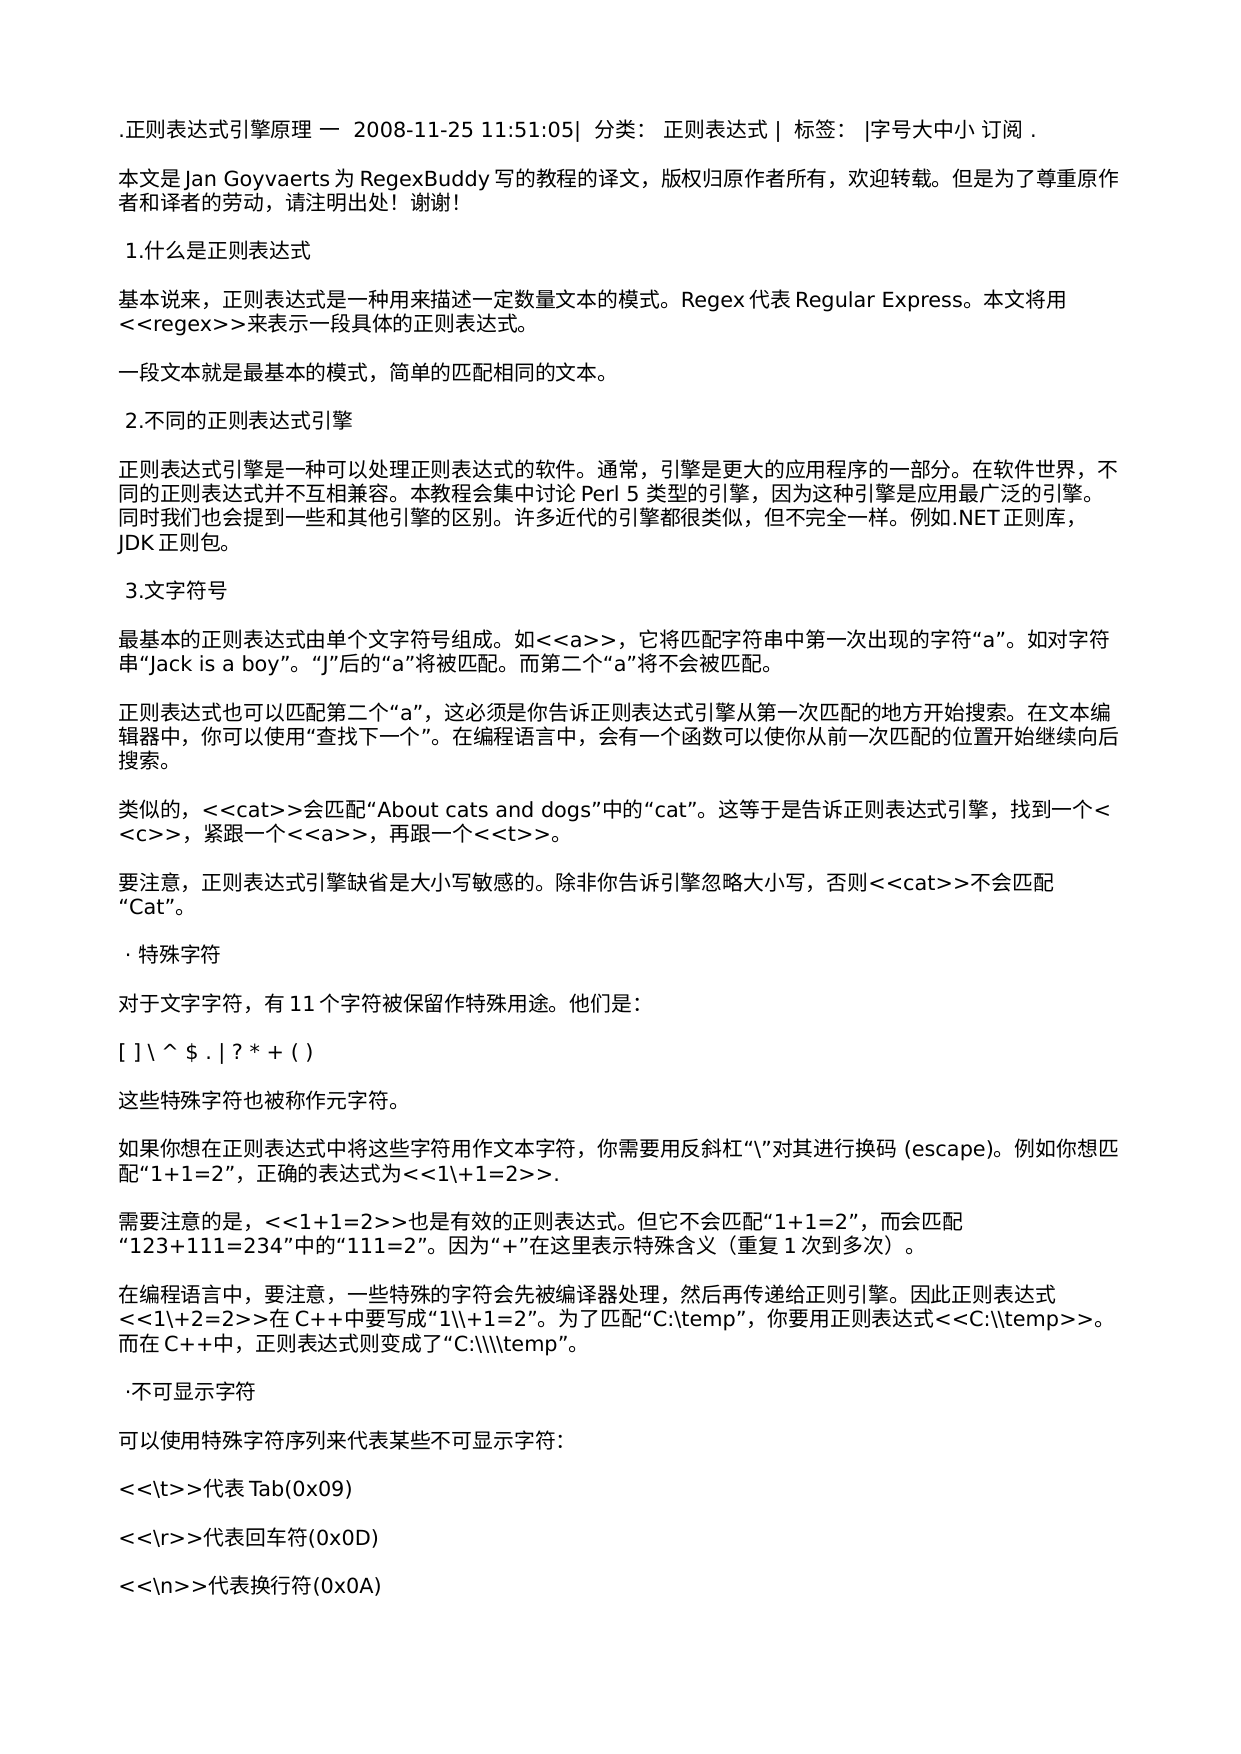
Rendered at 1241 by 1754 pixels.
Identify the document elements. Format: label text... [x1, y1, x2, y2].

text 类似的，<<cat>>会匹配“About cats and dogs”中的“cat”。这等于是告诉正则表达式引擎，找到一个<<c>>，紧跟一个<<a>>，再跟一个<<t>>。 [118, 798, 1122, 846]
text ·不可显示字符 [118, 1380, 1122, 1404]
text [ ] \ ^ $ . | ? * + ( ) [118, 1040, 1122, 1065]
text 要注意，正则表达式引擎缺省是大小写敏感的。除非你告诉引擎忽略大小写，否则<<cat>>不会匹配“Cat”。 [118, 871, 1122, 919]
text <<\t>>代表Tab(0x09) [118, 1477, 1122, 1502]
text · 特殊字符 [118, 943, 1122, 968]
text 可以使用特殊字符序列来代表某些不可显示字符： [118, 1429, 1122, 1453]
text 3.文字符号 [118, 579, 1122, 603]
text 正则表达式也可以匹配第二个“a”，这必须是你告诉正则表达式引擎从第一次匹配的地方开始搜索。在文本编辑器中，你可以使用“查找下一个”。在编程语言中，会有一个函数可以使你从前一次匹配的位置开始继续向后搜索。 [118, 701, 1122, 773]
text 这些特殊字符也被称作元字符。 [118, 1089, 1122, 1113]
text 本文是Jan Goyvaerts为RegexBuddy写的教程的译文，版权归原作者所有，欢迎转载。但是为了尊重原作者和译者的劳动，请注明出处！谢谢！ [118, 167, 1122, 215]
text 2.不同的正则表达式引擎 [118, 409, 1122, 434]
text 正则表达式引擎是一种可以处理正则表达式的软件。通常，引擎是更大的应用程序的一部分。在软件世界，不同的正则表达式并不互相兼容。本教程会集中讨论Perl 5 类型的引擎，因为这种引擎是应用最广泛的引擎。同时我们也会提到一些和其他引擎的区别。许多近代的引擎都很类似，但不完全一样。例如.NET正则库，JDK正则包。 [118, 458, 1122, 555]
text 在编程语言中，要注意，一些特殊的字符会先被编译器处理，然后再传递给正则引擎。因此正则表达式<<1\+2=2>>在C++中要写成“1\\+1=2”。为了匹配“C:\temp”，你要用正则表达式<<C:\\temp>>。而在C++中，正则表达式则变成了“C:\\\\temp”。 [118, 1283, 1122, 1356]
text 1.什么是正则表达式 [118, 239, 1122, 264]
text 基本说来，正则表达式是一种用来描述一定数量文本的模式。Regex代表Regular Express。本文将用<<regex>>来表示一段具体的正则表达式。 [118, 288, 1122, 337]
text .正则表达式引擎原理 一 2008-11-25 11:51:05| 分类： 正则表达式 | 标签： |字号大中小 订阅 . [118, 118, 1122, 142]
text 一段文本就是最基本的模式，简单的匹配相同的文本。 [118, 361, 1122, 385]
text <<\r>>代表回车符(0x0D) [118, 1526, 1122, 1550]
text 最基本的正则表达式由单个文字符号组成。如<<a>>，它将匹配字符串中第一次出现的字符“a”。如对字符串“Jack is a boy”。“J”后的“a”将被匹配。而第二个“a”将不会被匹配。 [118, 628, 1122, 676]
text 需要注意的是，<<1+1=2>>也是有效的正则表达式。但它不会匹配“1+1=2”，而会匹配“123+111=234”中的“111=2”。因为“+”在这里表示特殊含义（重复1次到多次）。 [118, 1210, 1122, 1259]
text 对于文字字符，有11个字符被保留作特殊用途。他们是： [118, 992, 1122, 1016]
text 如果你想在正则表达式中将这些字符用作文本字符，你需要用反斜杠“\”对其进行换码 (escape)。例如你想匹配“1+1=2”，正确的表达式为<<1\+1=2>>. [118, 1137, 1122, 1186]
text <<\n>>代表换行符(0x0A) [118, 1574, 1122, 1599]
